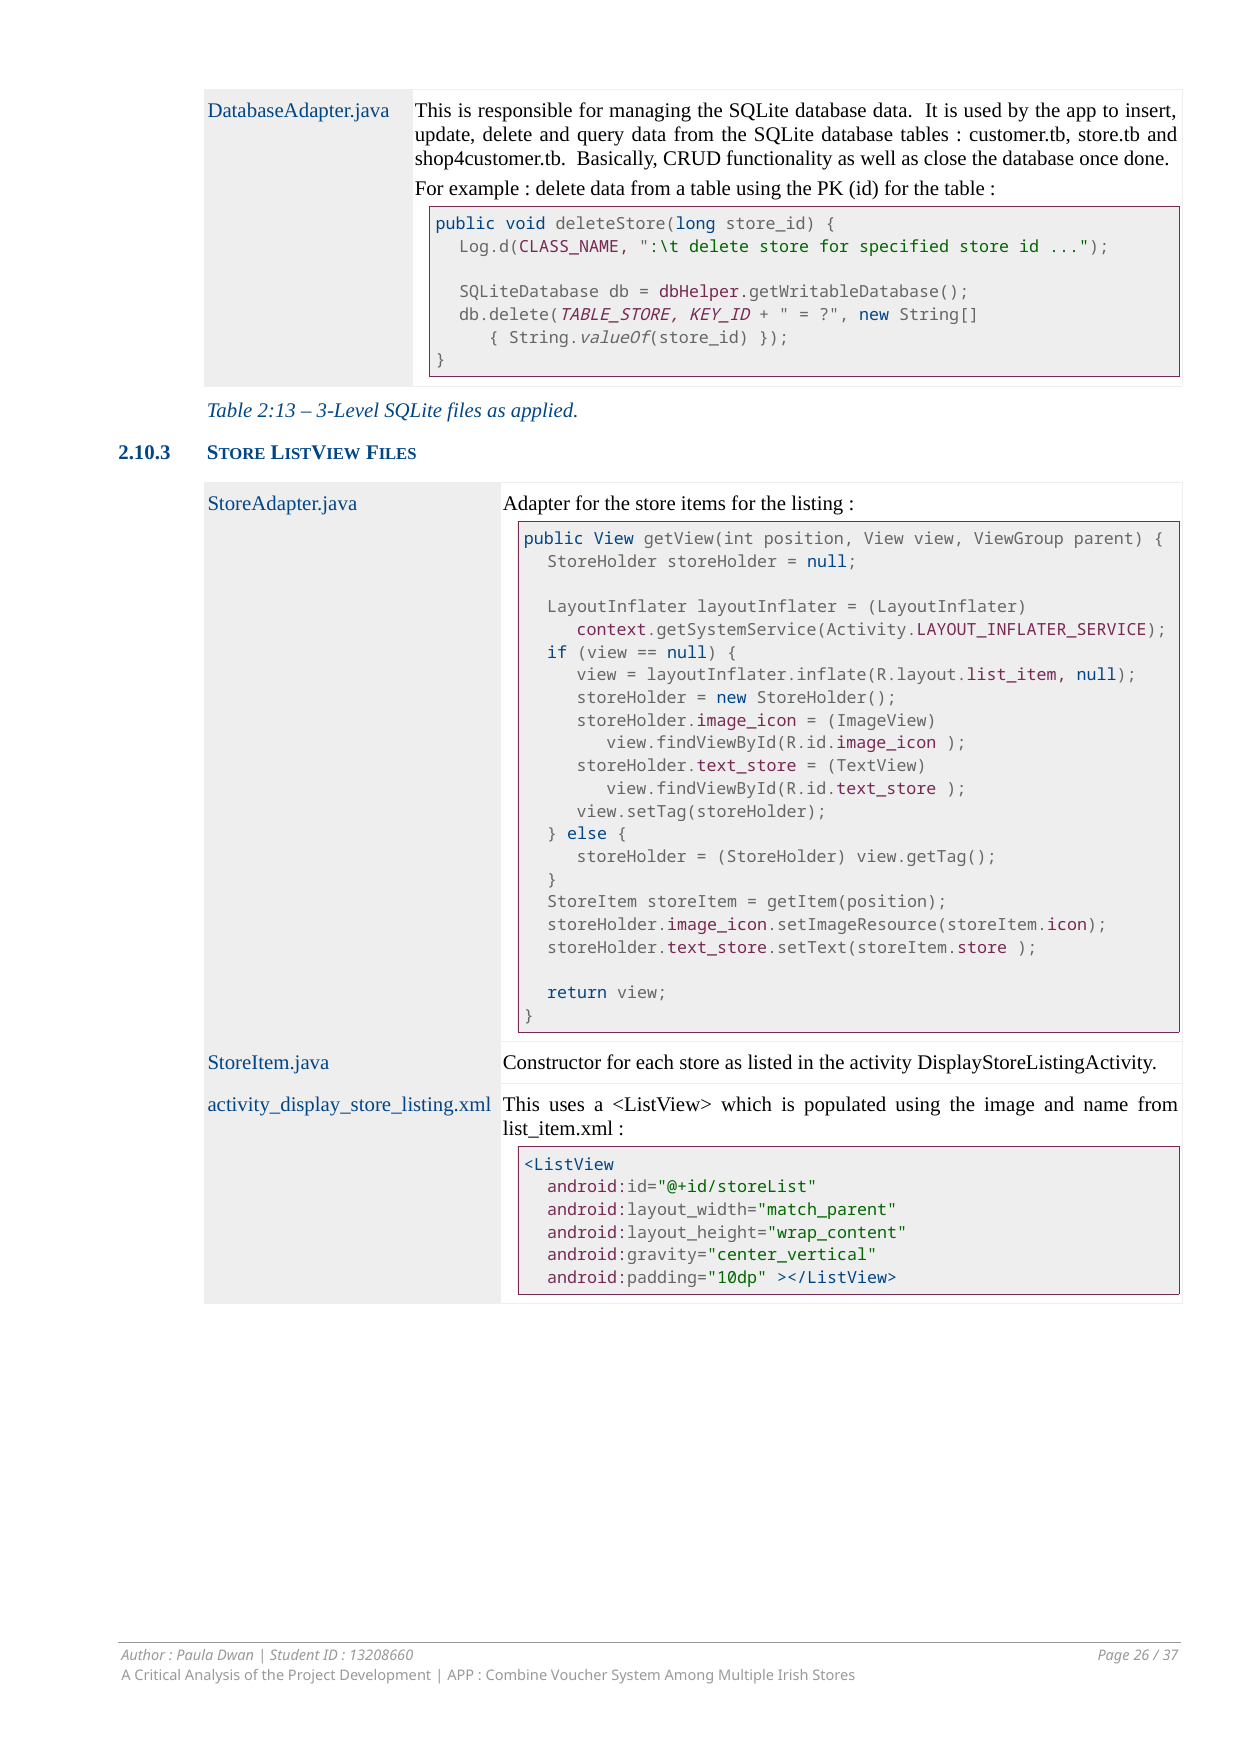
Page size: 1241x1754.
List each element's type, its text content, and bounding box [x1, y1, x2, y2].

table_cell This uses a <ListView> which is populated using the image and name from list_item.xml : <ListView android:id="@+id/storeList" android:layout_width="match_parent" android:layout_height="wrap_content" android:gravity="center_vertical" android:padding="10dp" ></ListView> [501, 1084, 1182, 1303]
table_cell DatabaseAdapter.java [205, 90, 412, 386]
table_cell This is responsible for managing the SQLite database data. It is used by the app to insert, update, delete and query data from the SQLite database tables : customer.tb, store.tb and shop4customer.tb. Basically, CRUD functionality as well as close the database once done. For example : delete data from a table using the PK (id) for the table : public void deleteStore(long store_id) { Log.d(CLASS_NAME, ":\t delete store for specified store id ..."); SQLiteDatabase db = dbHelper.getWritableDatabase(); db.delete(TABLE_STORE, KEY_ID + " = ?", new String[] { String.valueOf(store_id) }); } [413, 90, 1182, 386]
table_header StoreAdapter.java [205, 483, 500, 1041]
table_cell activity_display_store_listing.xml [205, 1084, 500, 1303]
subtitle Store ListView Files [118, 440, 1181, 464]
table_cell Constructor for each store as listed in the activity DisplayStoreListingActivity. [501, 1042, 1182, 1083]
table_header Adapter for the store items for the listing : public View getView(int position, View view, ViewGroup parent) { StoreHolder storeHolder = null; LayoutInflater layoutInflater = (LayoutInflater) context.getSystemService(Activity.LAYOUT_INFLATER_SERVICE); if (view == null) { view = layoutInflater.inflate(R.layout.list_item, null); storeHolder = new StoreHolder(); storeHolder.image_icon = (ImageView) view.findViewById(R.id.image_icon ); storeHolder.text_store = (TextView) view.findViewById(R.id.text_store ); view.setTag(storeHolder); } else { storeHolder = (StoreHolder) view.getTag(); } StoreItem storeItem = getItem(position); storeHolder.image_icon.setImageResource(storeItem.icon); storeHolder.text_store.setText(storeItem.store ); return view; } [501, 483, 1182, 1041]
text Table 2:13 – 3-Level SQLite files as applied. [207, 398, 1181, 422]
table_cell StoreItem.java [205, 1042, 500, 1083]
